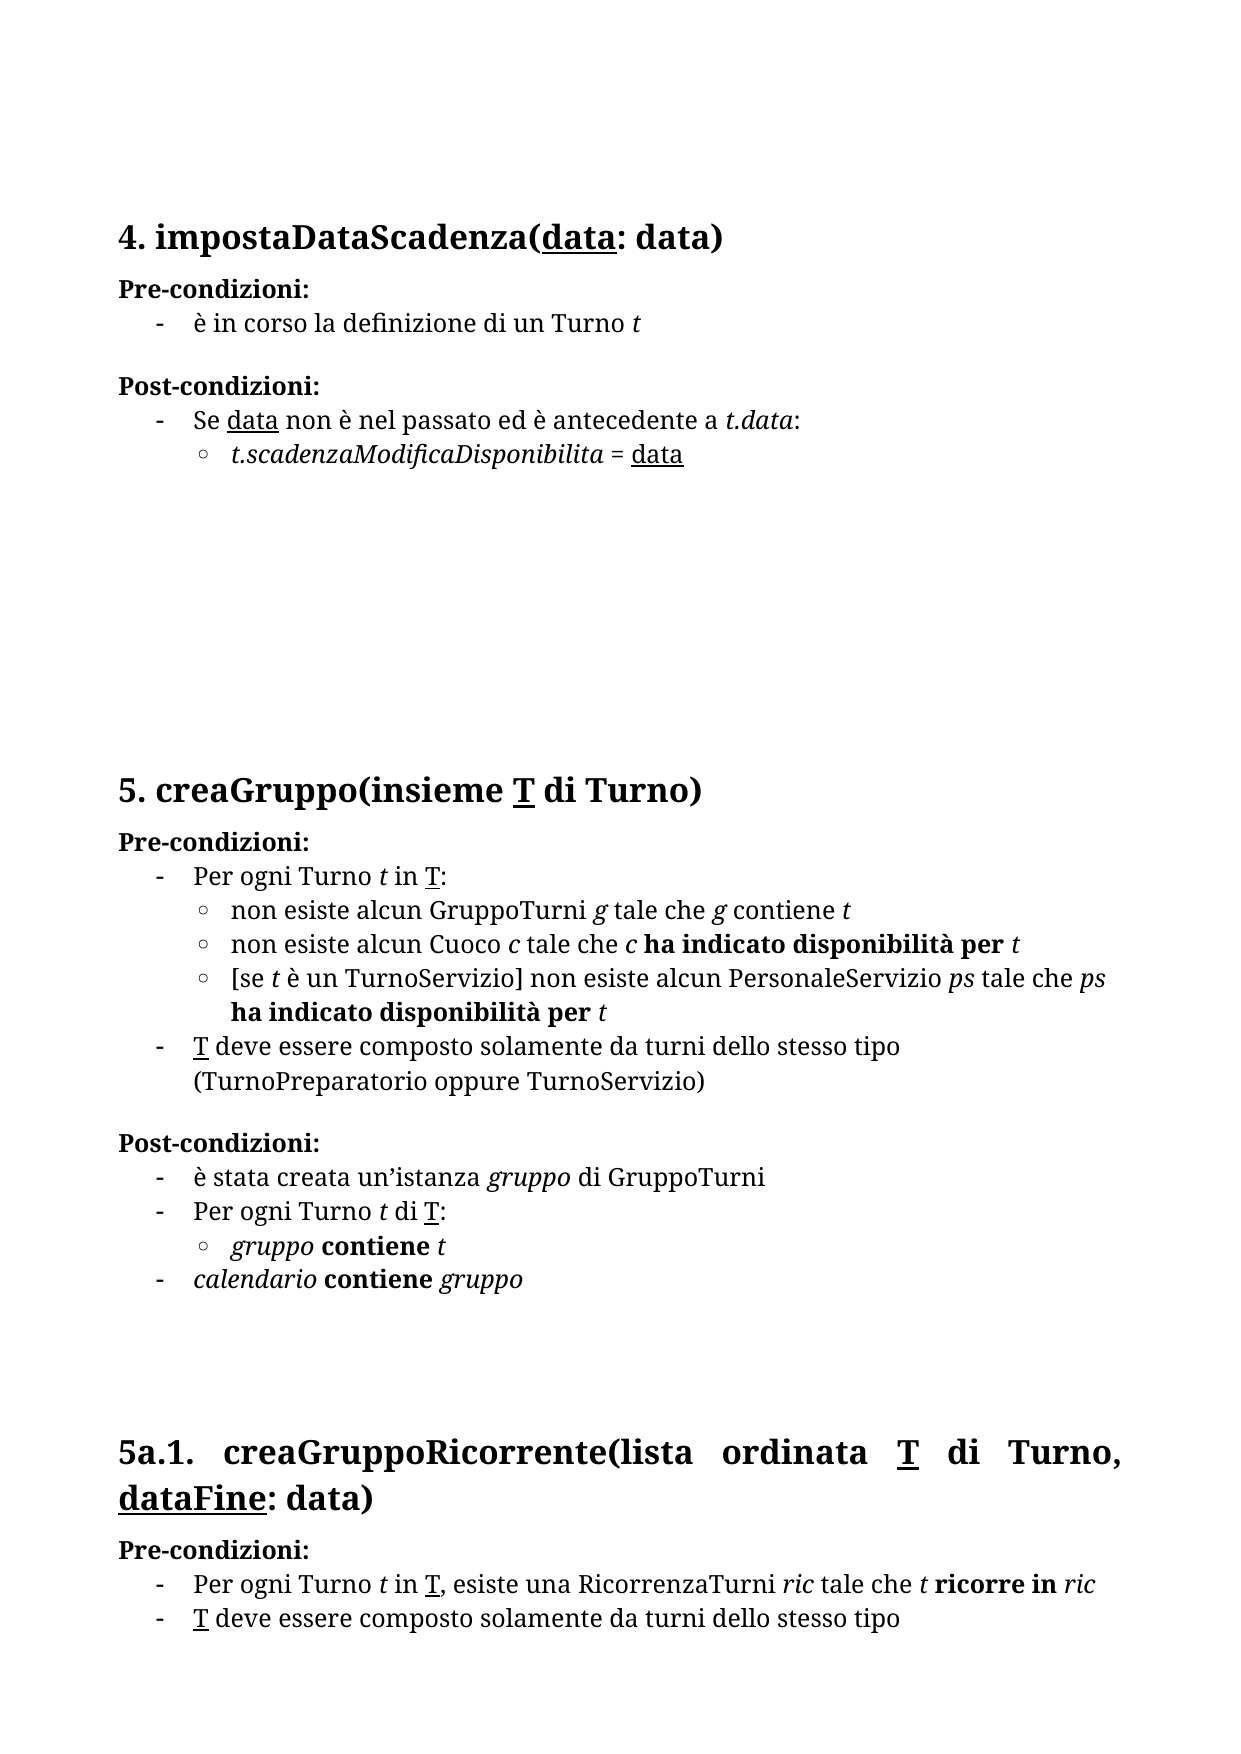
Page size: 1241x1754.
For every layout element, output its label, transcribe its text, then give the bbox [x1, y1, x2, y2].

list non esiste alcun Cuoco c tale che c ha indicato disponibilità per t [193, 927, 1122, 961]
list Per ogni Turno t in T: [156, 859, 1122, 893]
list Se data non è nel passato ed è antecedente a t.data: [156, 402, 1122, 436]
list gruppo contiene t [193, 1228, 1122, 1262]
list non esiste alcun GruppoTurni g tale che g contiene t [193, 893, 1122, 927]
list t.scadenzaModificaDisponibilita = data [193, 436, 1122, 471]
list [se t è un TurnoServizio] non esiste alcun PersonaleServizio ps tale che ps ha indicato disponibilità per t [193, 961, 1122, 1029]
text Pre-condizioni: [118, 1532, 1122, 1567]
list T deve essere composto solamente da turni dello stesso tipo [156, 1601, 1122, 1635]
subtitle 4. impostaDataScadenza(data: data) [118, 213, 1122, 259]
list è in corso la definizione di un Turno t [156, 306, 1122, 339]
subtitle 5. creaGruppo(insieme T di Turno) [118, 767, 1122, 812]
list T deve essere composto solamente da turni dello stesso tipo (TurnoPreparatorio oppure TurnoServizio) [156, 1029, 1122, 1097]
text Post-condizioni: [118, 368, 1122, 402]
text Post-condizioni: [118, 1126, 1122, 1160]
text Pre-condizioni: [118, 271, 1122, 306]
list Per ogni Turno t in T, esiste una RicorrenzaTurni ric tale che t ricorre in ric [156, 1567, 1122, 1601]
subtitle 5a.1. creaGruppoRicorrente(lista ordinata T di Turno, dataFine: data) [118, 1429, 1122, 1520]
text Pre-condizioni: [118, 825, 1122, 859]
list è stata creata un’istanza gruppo di GruppoTurni [156, 1160, 1122, 1194]
list calendario contiene gruppo [156, 1262, 1122, 1296]
list Per ogni Turno t di T: [156, 1194, 1122, 1228]
